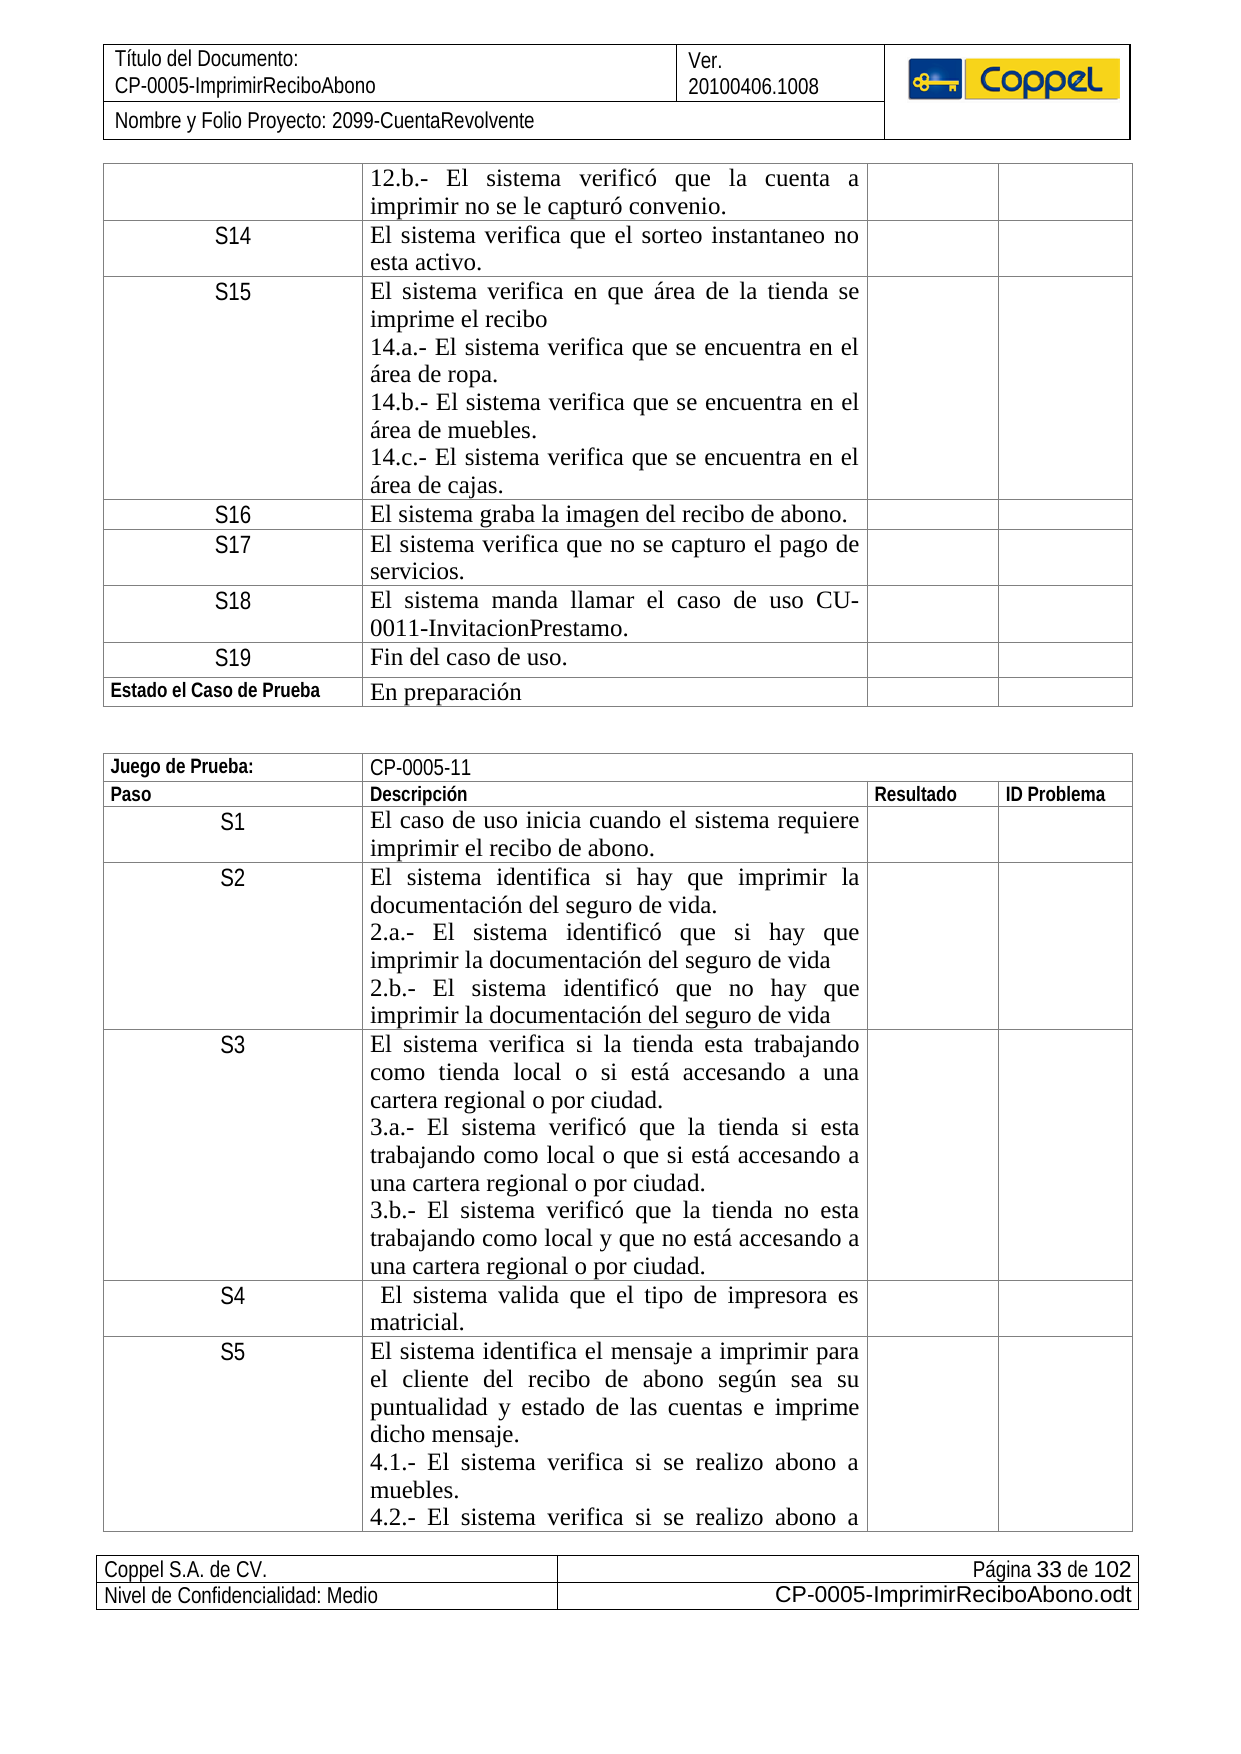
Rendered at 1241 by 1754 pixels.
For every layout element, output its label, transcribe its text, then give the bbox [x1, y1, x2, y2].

table_header CP-0005-11 [363, 754, 1132, 781]
table_cell [999, 221, 1132, 276]
table_cell Estado el Caso de Prueba [104, 678, 362, 706]
table_cell El sistema manda llamar el caso de uso CU-0011-InvitacionPrestamo. [363, 586, 867, 642]
table_cell [999, 586, 1132, 642]
table_cell [868, 1281, 998, 1336]
table_cell El sistema valida que el tipo de impresora es matricial. [363, 1281, 867, 1336]
table_cell [999, 1281, 1132, 1336]
table_cell S1 [104, 807, 362, 862]
table_cell [999, 807, 1132, 862]
table_cell S18 [104, 586, 362, 642]
table_header Juego de Prueba: [104, 754, 362, 781]
table_cell [999, 1030, 1132, 1280]
table_cell [999, 643, 1132, 677]
table_cell [868, 530, 998, 585]
table_cell [999, 678, 1132, 706]
table_cell [999, 164, 1132, 220]
table_cell [999, 1337, 1132, 1531]
table_cell [868, 1337, 998, 1531]
table_cell El sistema identifica el mensaje a imprimir para el cliente del recibo de abono según sea su puntualidad y estado de las cuentas e imprime dicho mensaje. 4.1.- El sistema verifica si se realizo abono a muebles. 4.2.- El sistema verifica si se realizo abono a [363, 1337, 867, 1531]
table_cell S15 [104, 277, 362, 499]
table_cell S17 [104, 530, 362, 585]
table_cell [868, 678, 998, 706]
table_cell [868, 1030, 998, 1280]
table_cell El sistema identifica si hay que imprimir la documentación del seguro de vida. 2.a.- El sistema identificó que si hay que imprimir la documentación del seguro de vida 2.b.- El sistema identificó que no hay que imprimir la documentación del seguro de vida [363, 863, 867, 1029]
table_cell S3 [104, 1030, 362, 1280]
table_cell Paso [104, 782, 362, 806]
table_cell [868, 863, 998, 1029]
table_cell [868, 643, 998, 677]
table_cell Descripción [363, 782, 867, 806]
table_cell [999, 530, 1132, 585]
table_cell S19 [104, 643, 362, 677]
table_cell S2 [104, 863, 362, 1029]
table_cell 12.b.- El sistema verificó que la cuenta a imprimir no se le capturó convenio. [363, 164, 867, 220]
table_cell [999, 500, 1132, 529]
table_cell S4 [104, 1281, 362, 1336]
table_cell En preparación [363, 678, 867, 706]
table_cell [868, 164, 998, 220]
table_cell [868, 807, 998, 862]
table_cell El sistema verifica que no se capturo el pago de servicios. [363, 530, 867, 585]
table_cell El caso de uso inicia cuando el sistema requiere imprimir el recibo de abono. [363, 807, 867, 862]
table_cell [999, 277, 1132, 499]
table_cell S14 [104, 221, 362, 276]
table_cell Resultado [868, 782, 998, 806]
table_cell Fin del caso de uso. [363, 643, 867, 677]
table_cell El sistema verifica si la tienda esta trabajando como tienda local o si está accesando a una cartera regional o por ciudad. 3.a.- El sistema verificó que la tienda si esta trabajando como local o que si está accesando a una cartera regional o por ciudad. 3.b.- El sistema verificó que la tienda no esta trabajando como local y que no está accesando a una cartera regional o por ciudad. [363, 1030, 867, 1280]
table_cell El sistema verifica que el sorteo instantaneo no esta activo. [363, 221, 867, 276]
table_cell S5 [104, 1337, 362, 1531]
table_cell [868, 277, 998, 499]
table_cell [868, 586, 998, 642]
table_cell [999, 863, 1132, 1029]
table_cell ID Problema [999, 782, 1132, 806]
table_cell [868, 500, 998, 529]
table_cell El sistema graba la imagen del recibo de abono. [363, 500, 867, 529]
table_cell [868, 221, 998, 276]
table_cell S16 [104, 500, 362, 529]
table_cell [104, 164, 362, 220]
table_cell El sistema verifica en que área de la tienda se imprime el recibo 14.a.- El sistema verifica que se encuentra en el área de ropa. 14.b.- El sistema verifica que se encuentra en el área de muebles. 14.c.- El sistema verifica que se encuentra en el área de cajas. [363, 277, 867, 499]
